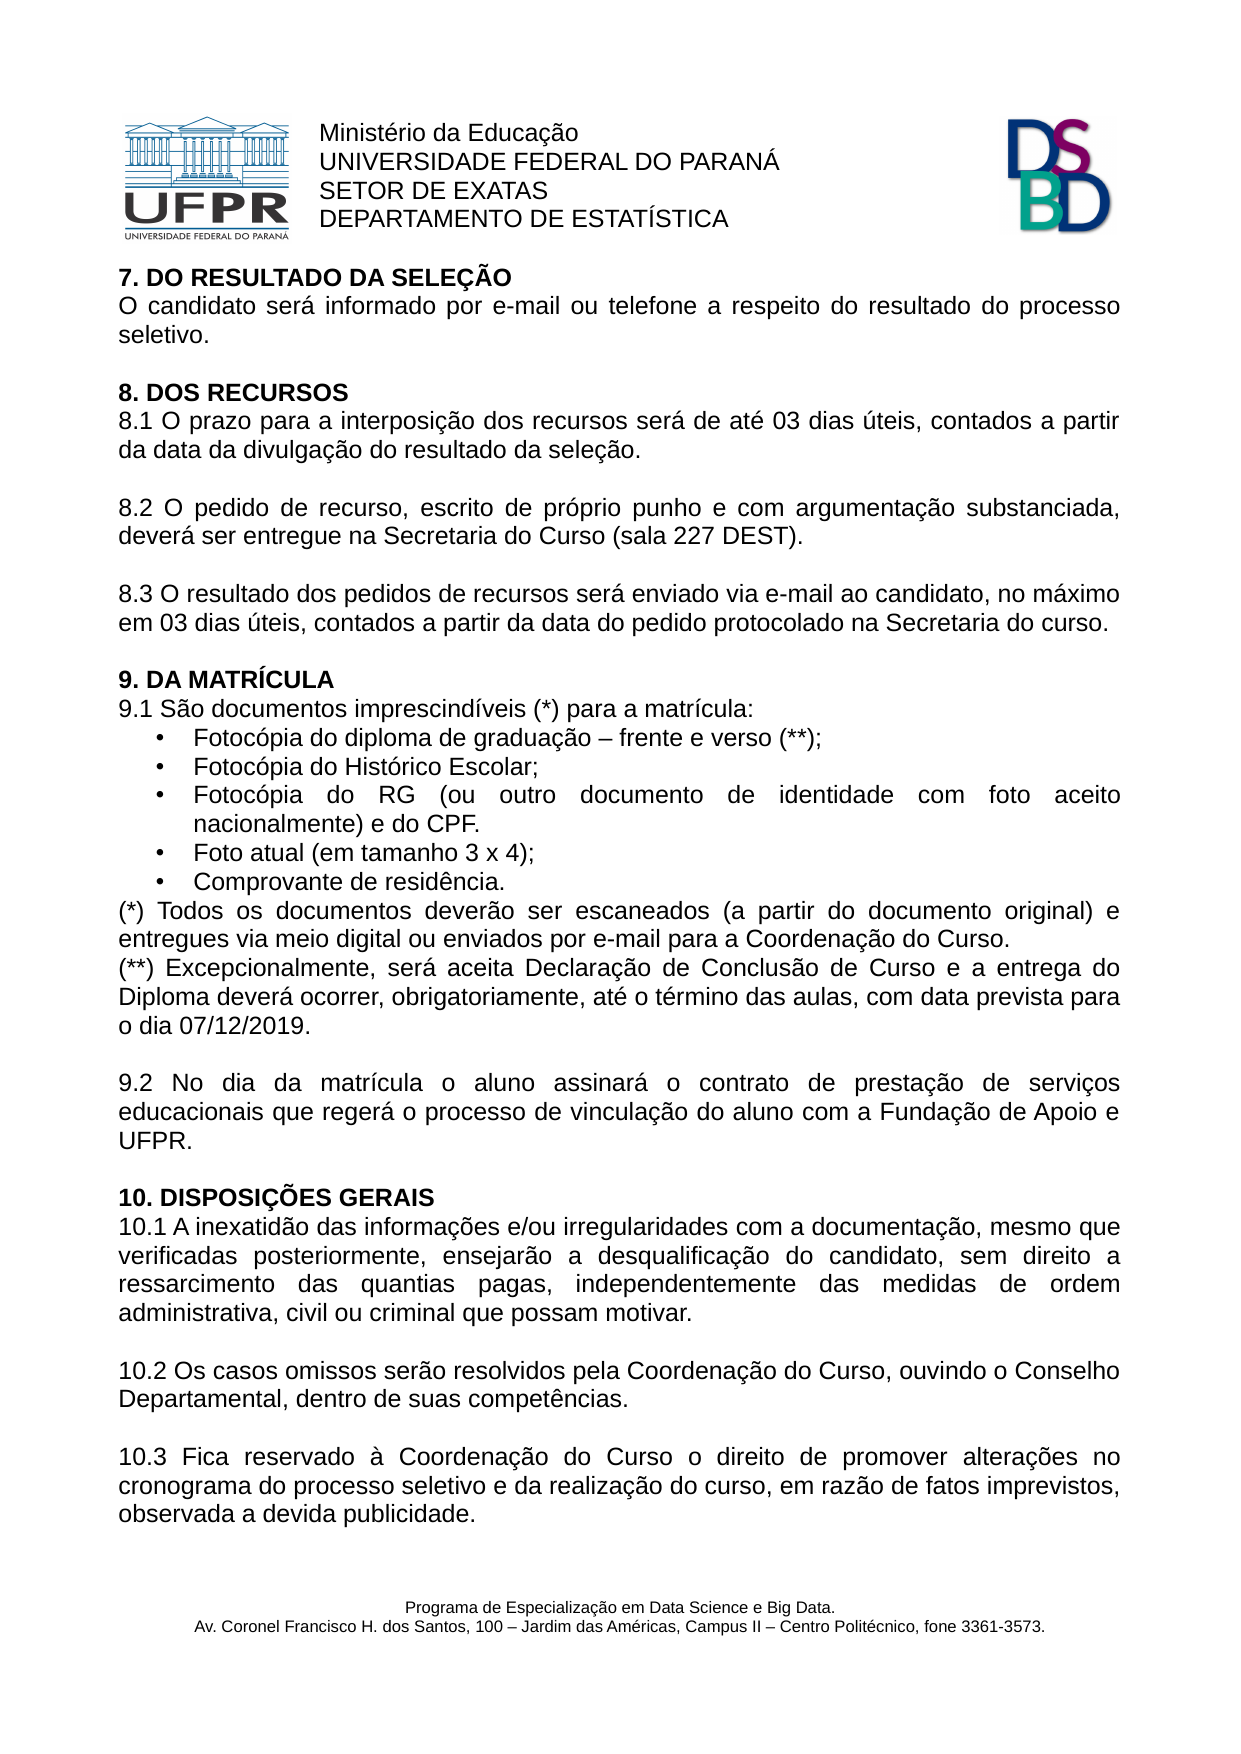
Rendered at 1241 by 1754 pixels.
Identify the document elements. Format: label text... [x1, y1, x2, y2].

text 10.3 Fica reservado à Coordenação do Curso o direito de promover alterações no cronograma do processo seletivo e da realização do curso, em razão de fatos imprevistos, observada a devida publicidade. [118, 1442, 1122, 1528]
text (**) Excepcionalmente, será aceita Declaração de Conclusão de Curso e a entrega do Diploma deverá ocorrer, obrigatoriamente, até o término das aulas, com data prevista para o dia 07/12/2019. [118, 953, 1122, 1039]
text 9.1 São documentos imprescindíveis (*) para a matrícula: [118, 694, 1122, 723]
list Fotocópia do diploma de graduação – frente e verso (**); [156, 723, 1122, 751]
text 9. DA MATRÍCULA [118, 665, 1122, 694]
text (*) Todos os documentos deverão ser escaneados (a partir do documento original) e entregues via meio digital ou enviados por e-mail para a Coordenação do Curso. [118, 896, 1122, 953]
list Fotocópia do RG (ou outro documento de identidade com foto aceito nacionalmente) e do CPF. [156, 780, 1122, 838]
text 10.1 A inexatidão das informações e/ou irregularidades com a documentação, mesmo que verificadas posteriormente, ensejarão a desqualificação do candidato, sem direito a ressarcimento das quantias pagas, independentemente das medidas de ordem administrativa, civil ou criminal que possam motivar. [118, 1212, 1122, 1327]
text 8.3 O resultado dos pedidos de recursos será enviado via e-mail ao candidato, no máximo em 03 dias úteis, contados a partir da data do pedido protocolado na Secretaria do curso. [118, 579, 1122, 636]
picture [122, 113, 292, 244]
text 8.2 O pedido de recurso, escrito de próprio punho e com argumentação substanciada, deverá ser entregue na Secretaria do Curso (sala 227 DEST). [118, 493, 1122, 550]
picture [999, 116, 1118, 235]
text 10. DISPOSIÇÕES GERAIS [118, 1183, 1122, 1212]
text 8.1 O prazo para a interposição dos recursos será de até 03 dias úteis, contados a partir da data da divulgação do resultado da seleção. [118, 406, 1122, 464]
text O candidato será informado por e-mail ou telefone a respeito do resultado do processo seletivo. [118, 291, 1122, 349]
list Comprovante de residência. [156, 867, 1122, 896]
list Fotocópia do Histórico Escolar; [156, 751, 1122, 780]
text 7. DO RESULTADO DA SELEÇÃO [118, 263, 1122, 291]
text 9.2 No dia da matrícula o aluno assinará o contrato de prestação de serviços educacionais que regerá o processo de vinculação do aluno com a Fundação de Apoio e UFPR. [118, 1068, 1122, 1154]
list Foto atual (em tamanho 3 x 4); [156, 838, 1122, 867]
text 10.2 Os casos omissos serão resolvidos pela Coordenação do Curso, ouvindo o Conselho Departamental, dentro de suas competências. [118, 1356, 1122, 1413]
text 8. DOS RECURSOS [118, 378, 1122, 406]
